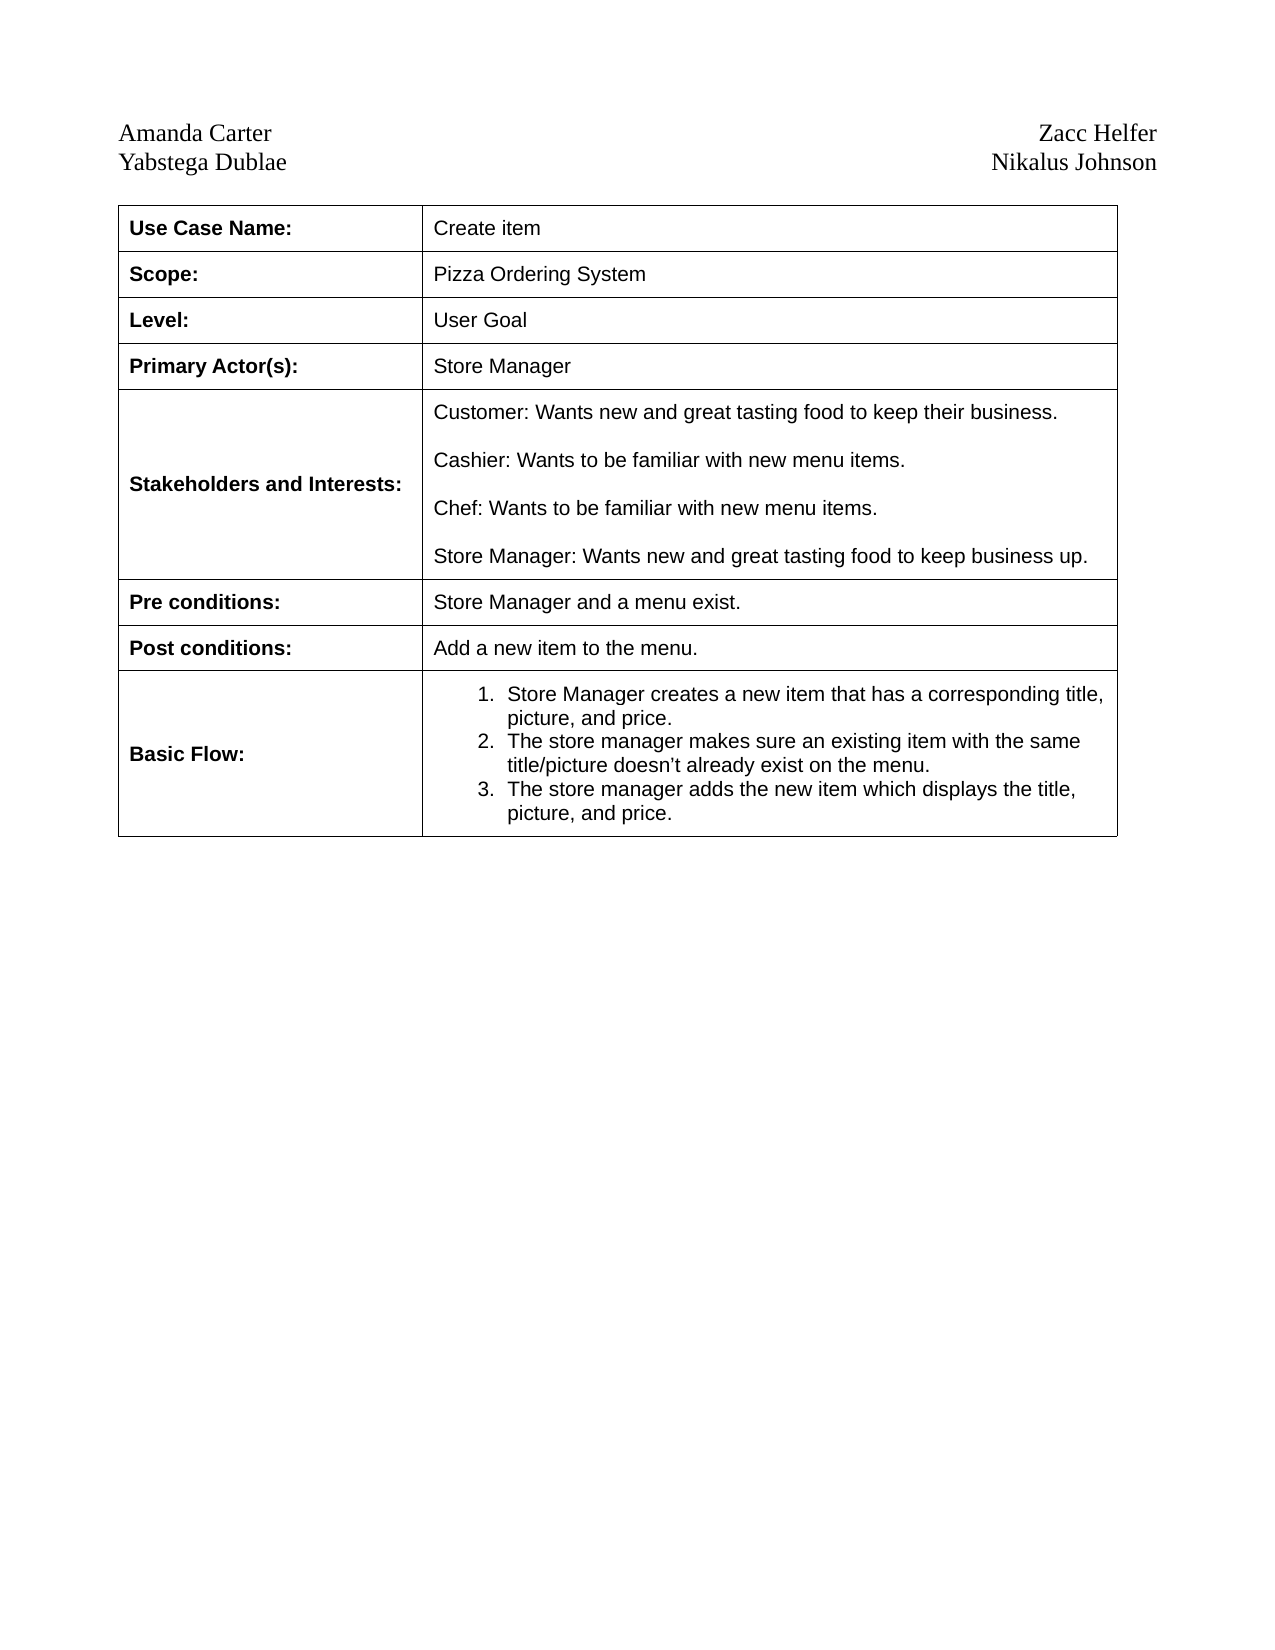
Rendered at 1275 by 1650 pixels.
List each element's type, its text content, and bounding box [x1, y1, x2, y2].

table_cell Scope: [119, 252, 422, 297]
table_cell Stakeholders and Interests: [119, 390, 422, 578]
table_cell Customer: Wants new and great tasting food to keep their business. Cashier: Wants to be familiar with new menu items. Chef: Wants to be familiar with new menu items. Store Manager: Wants new and great tasting food to keep business up. [423, 390, 1117, 578]
table_cell Post conditions: [119, 626, 422, 670]
table_cell Primary Actor(s): [119, 344, 422, 389]
table_cell Pre conditions: [119, 580, 422, 624]
table_cell Level: [119, 298, 422, 343]
table_cell Basic Flow: [119, 671, 422, 836]
table_cell Pizza Ordering System [423, 252, 1117, 297]
table_cell Store Manager [423, 344, 1117, 389]
table_cell Store Manager creates a new item that has a corresponding title, picture, and price. The store manager makes sure an existing item with the same title/picture doesn’t already exist on the menu. The store manager adds the new item which displays the title, picture, and price. [423, 671, 1117, 836]
table_header Create item [423, 206, 1117, 251]
table_cell User Goal [423, 298, 1117, 343]
table_header Use Case Name: [119, 206, 422, 251]
table_cell Add a new item to the menu. [423, 626, 1117, 670]
table_cell Store Manager and a menu exist. [423, 580, 1117, 624]
